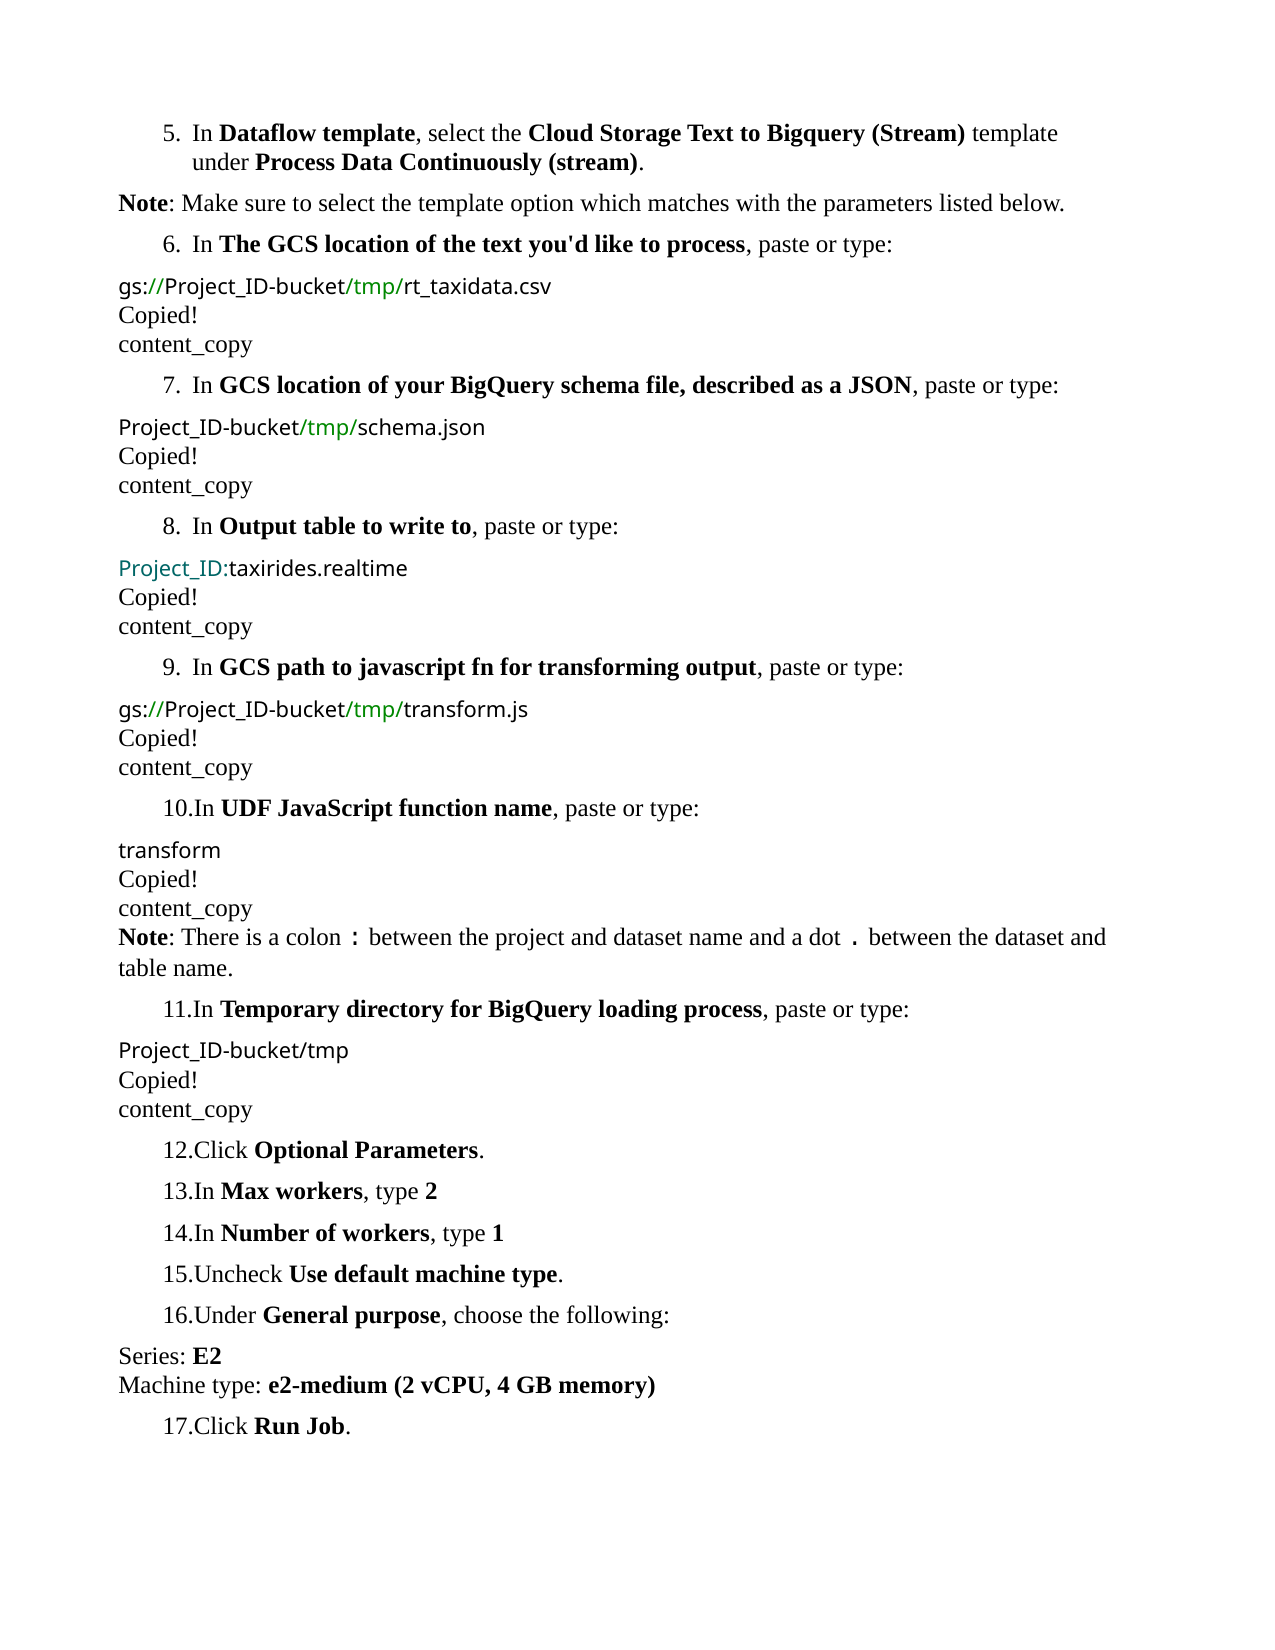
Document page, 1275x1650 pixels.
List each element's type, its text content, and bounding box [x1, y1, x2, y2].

list Under General purpose, choose the following: [162, 1300, 1157, 1329]
text gs://Project_ID-bucket/tmp/transform.js [118, 694, 1157, 723]
list In UDF JavaScript function name, paste or type: [162, 793, 1157, 822]
text content_copy [118, 752, 1157, 781]
text Note: Make sure to select the template option which matches with the parameters listed below. [118, 188, 1157, 217]
text Copied! [118, 582, 1144, 611]
list In Output table to write to, paste or type: [162, 511, 1157, 540]
text Copied! [118, 441, 1144, 470]
text gs://Project_ID-bucket/tmp/rt_taxidata.csv [118, 271, 1157, 300]
text transform [118, 835, 1157, 864]
text Project_ID:taxirides.realtime [118, 553, 1157, 582]
list In Temporary directory for BigQuery loading process, paste or type: [162, 994, 1157, 1023]
text content_copy [118, 470, 1157, 499]
text content_copy [118, 893, 1157, 922]
text Project_ID-bucket/tmp [118, 1035, 1157, 1065]
list In GCS location of your BigQuery schema file, described as a JSON, paste or type: [162, 370, 1157, 399]
text content_copy [118, 329, 1157, 358]
list In Max workers, type 2 [162, 1176, 1157, 1205]
list Click Run Job. [162, 1411, 1157, 1440]
text content_copy [118, 1094, 1157, 1123]
list In Number of workers, type 1 [162, 1218, 1157, 1246]
text Series: E2 Machine type: e2-medium (2 vCPU, 4 GB memory) [118, 1341, 1157, 1399]
list Uncheck Use default machine type. [162, 1259, 1157, 1288]
list In Dataflow template, select the Cloud Storage Text to Bigquery (Stream) template under Process Data Continuously (stream). [162, 118, 1157, 176]
list In The GCS location of the text you'd like to process, paste or type: [162, 229, 1157, 258]
text Note: There is a colon : between the project and dataset name and a dot . between the dataset and table name. [118, 922, 1157, 982]
text Copied! [118, 300, 1144, 329]
text Copied! [118, 1065, 1144, 1094]
text content_copy [118, 611, 1157, 640]
text Copied! [118, 723, 1144, 752]
text Project_ID-bucket/tmp/schema.json [118, 412, 1157, 441]
list In GCS path to javascript fn for transforming output, paste or type: [162, 652, 1157, 681]
text Copied! [118, 864, 1144, 893]
list Click Optional Parameters. [162, 1135, 1157, 1164]
